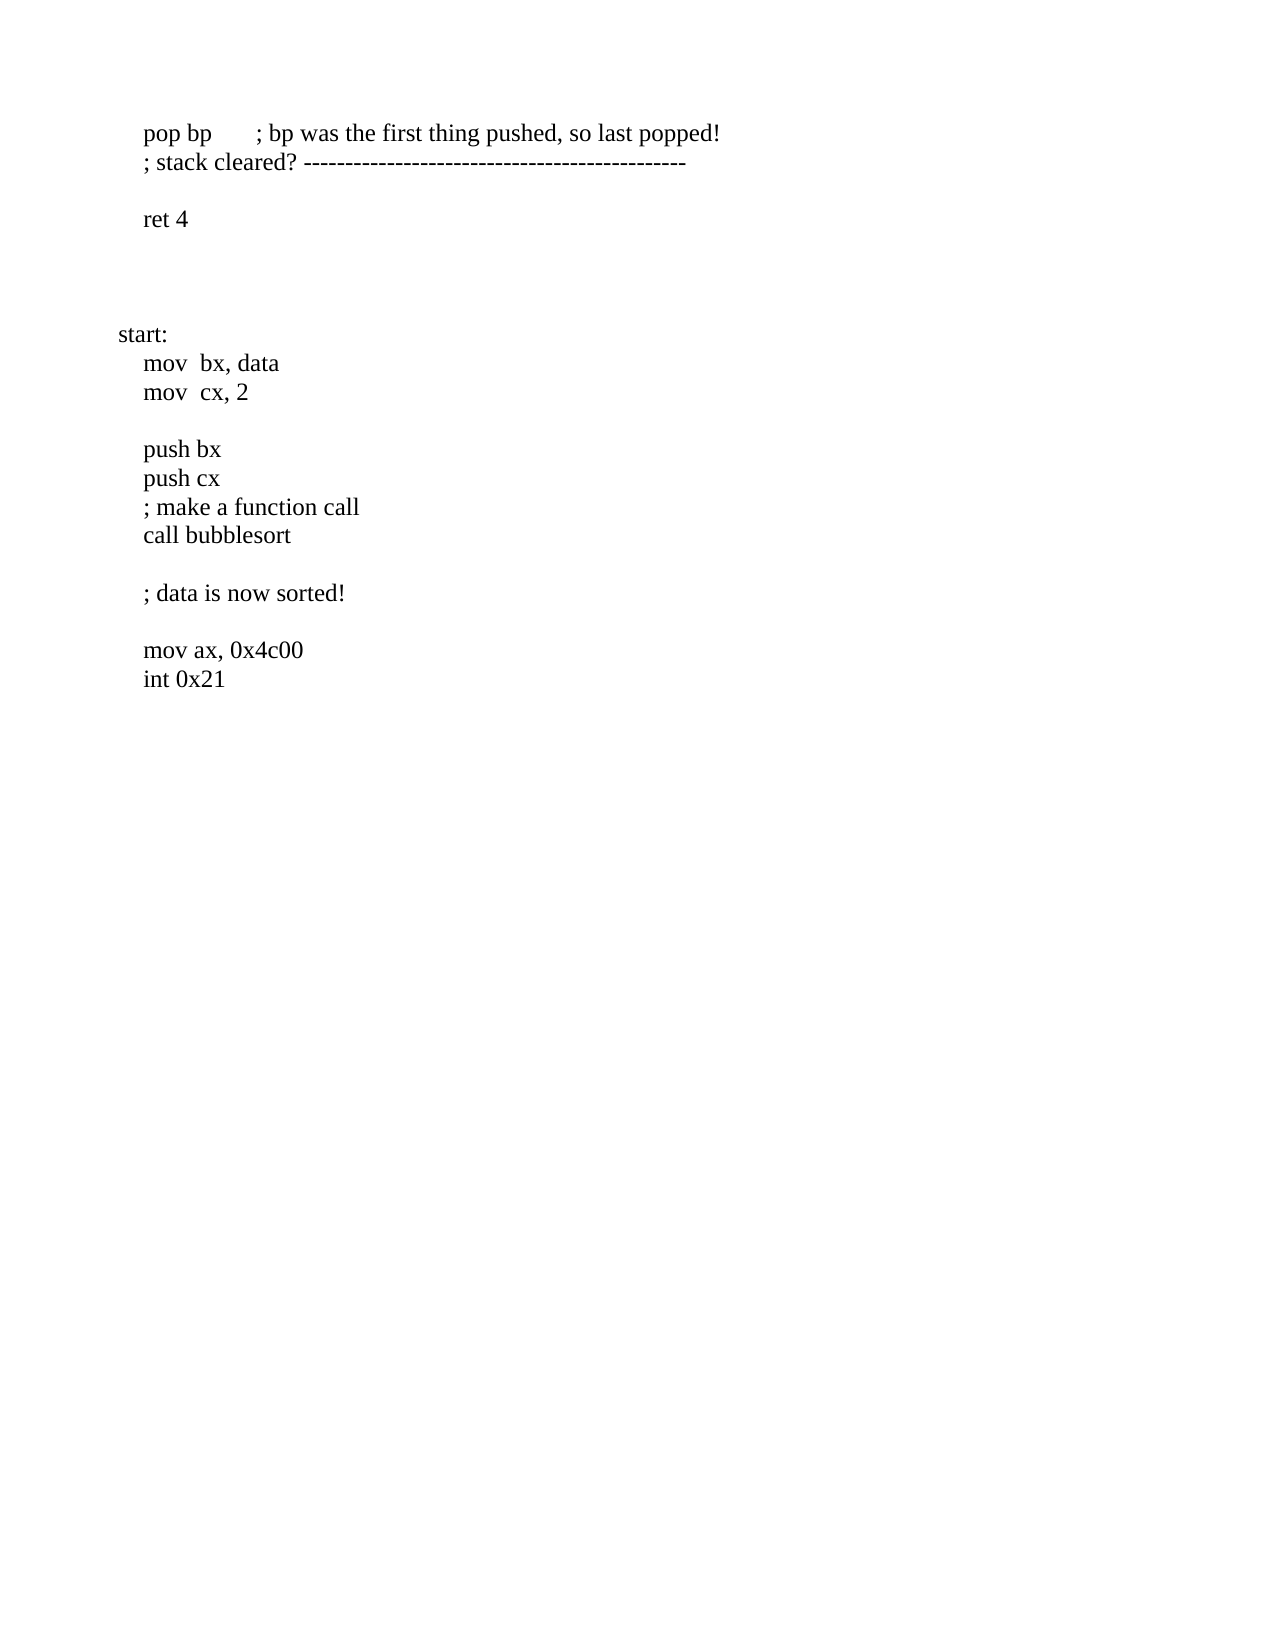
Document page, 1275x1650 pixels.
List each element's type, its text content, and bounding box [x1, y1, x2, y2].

text ret 4 [118, 204, 1157, 233]
text ; data is now sorted! [118, 578, 1157, 607]
text ; stack cleared? ---------------------------------------------- [118, 147, 1157, 176]
text start: [118, 319, 1157, 348]
text mov ax, 0x4c00 [118, 636, 1157, 664]
text push cx [118, 463, 1157, 492]
text pop bp ; bp was the first thing pushed, so last popped! [118, 118, 1157, 147]
text mov bx, data [118, 348, 1157, 377]
text int 0x21 [118, 664, 1157, 693]
text mov cx, 2 [118, 377, 1157, 406]
text push bx [118, 434, 1157, 463]
text call bubblesort [118, 521, 1157, 549]
text ; make a function call [118, 492, 1157, 521]
